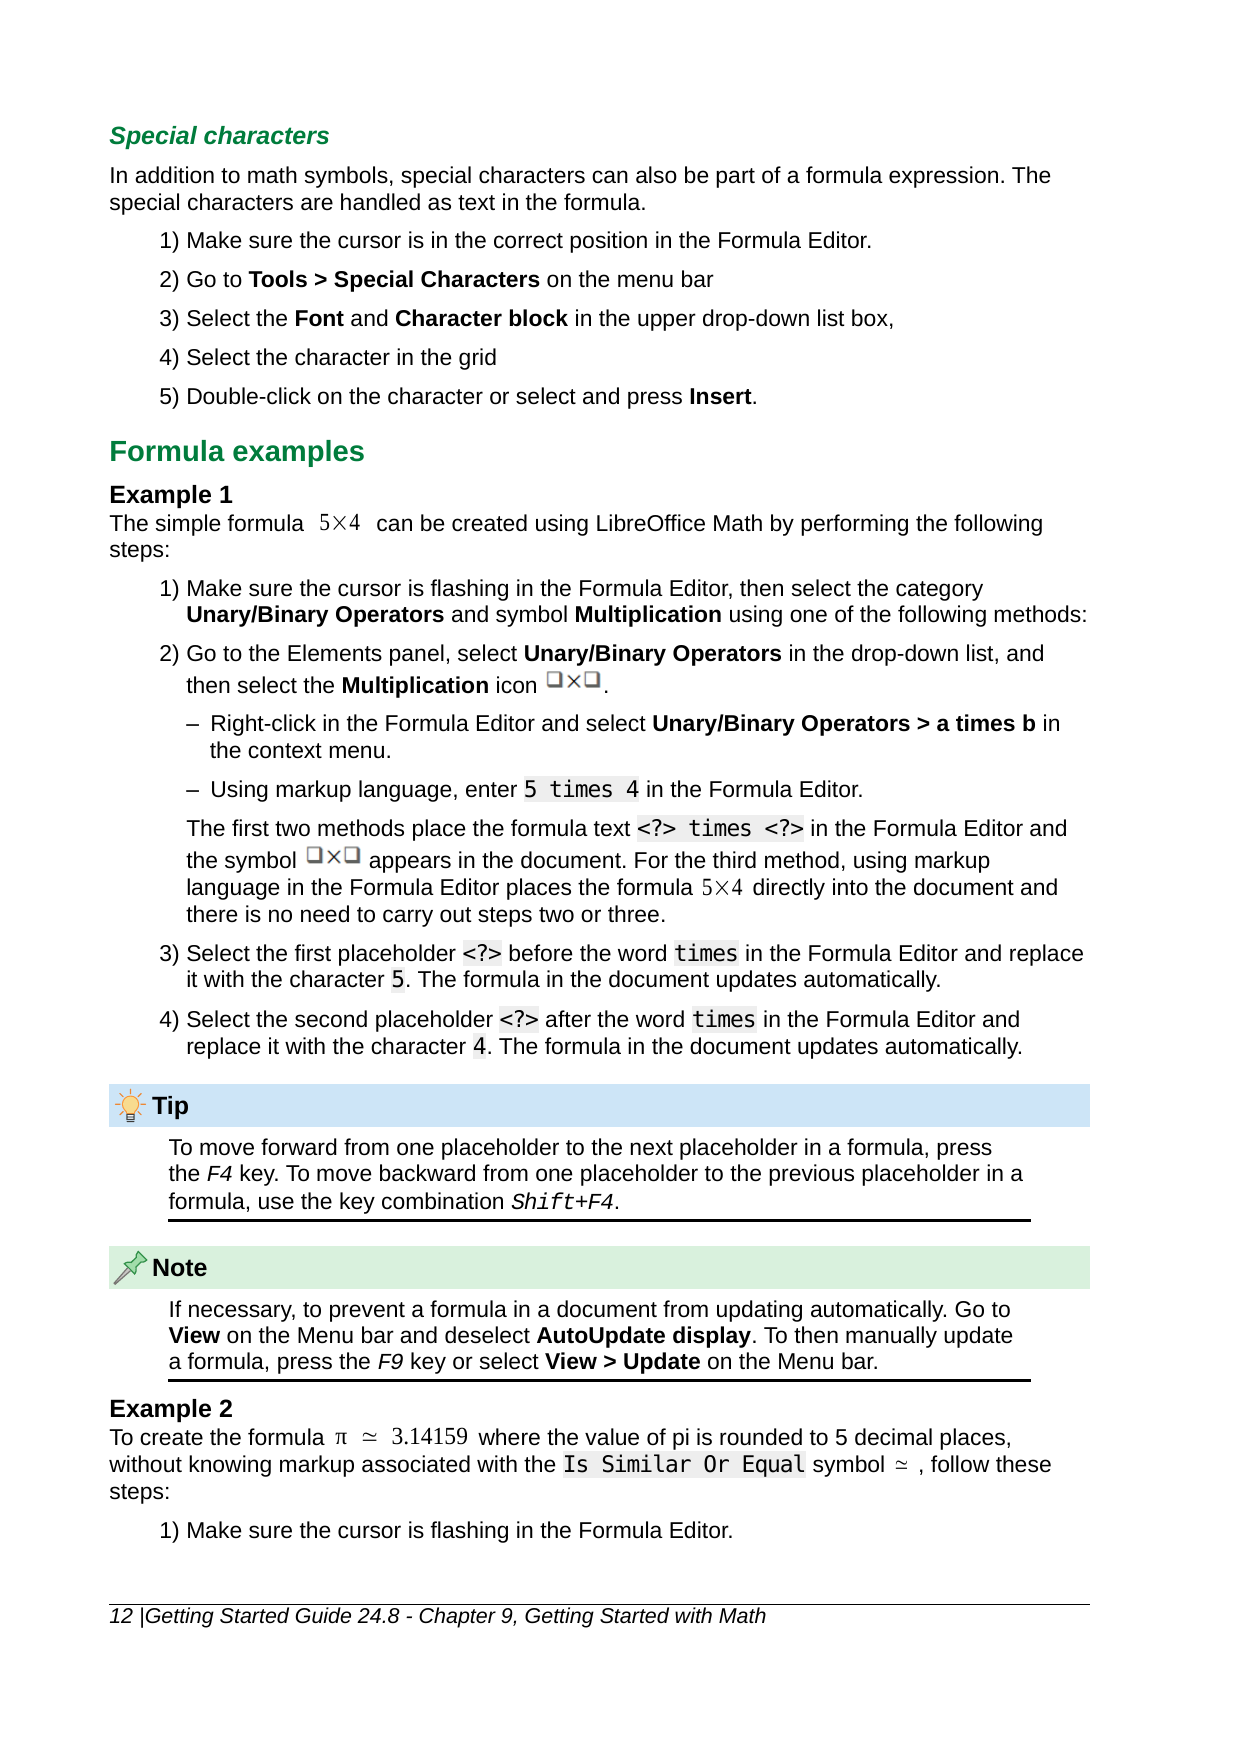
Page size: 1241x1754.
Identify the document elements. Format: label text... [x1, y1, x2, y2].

list Select the second placeholder <?> after the word times in the Formula Editor and replace it with the character 4. The formula in the document updates automatically. [186, 1006, 1090, 1059]
subtitle Note [109, 1246, 1090, 1289]
subtitle Formula examples [109, 434, 1090, 467]
list Go to Tools > Special Characters on the menu bar [186, 266, 1090, 293]
list Make sure the cursor is in the correct position in the Formula Editor. [186, 227, 1090, 254]
picture [303, 841, 363, 869]
list Select the first placeholder <?> before the word times in the Formula Editor and replace it with the character 5. The formula in the document updates automatically. [186, 939, 1090, 993]
subtitle Tip [109, 1084, 1090, 1127]
text To move forward from one placeholder to the next placeholder in a formula, press the F4 key. To move backward from one placeholder to the previous placeholder in a formula, use the key combination Shift+F4. [168, 1133, 1031, 1219]
list Make sure the cursor is flashing in the Formula Editor, then select the category Unary/Binary Operators and symbol Multiplication using one of the following methods: [186, 575, 1090, 628]
list Using markup language, enter 5 times 4 in the Formula Editor. [186, 776, 524, 802]
list In addition to math symbols, special characters can also be part of a formula expression. The special characters are handled as text in the formula. [109, 162, 1090, 215]
list The simple formula can be created using LibreOffice Math by performing the following steps: [109, 509, 1090, 563]
text Example 2 [109, 1394, 1090, 1423]
text The first two methods place the formula text <?> times <?> in the Formula Editor and the symbol appears in the document. For the third method, using markup language in the Formula Editor places the formuladirectly into the document and there is no need to carry out steps two or three. [186, 815, 1090, 927]
picture [543, 666, 603, 693]
list Go to the Elements panel, select Unary/Binary Operators in the drop-down list, and then select the Multiplication icon . [186, 640, 1090, 698]
list To create the formulawhere the value of pi is rounded to 5 decimal places, without knowing markup associated with the Is Similar Or Equal symbol, follow these steps: [109, 1423, 1090, 1504]
text Example 1 [109, 480, 1090, 509]
list Using markup language, enter 5 times 4 in the Formula Editor. [639, 776, 1090, 802]
text If necessary, to prevent a formula in a document from updating automatically. Go to View on the Menu bar and deselect AutoUpdate display. To then manually update a formula, press the F9 key or select View > Update on the Menu bar. [168, 1296, 1031, 1379]
list Right-click in the Formula Editor and select Unary/Binary Operators > a times b in the context menu. [186, 710, 1090, 763]
list Double-click on the character or select and press Insert. [186, 383, 1090, 409]
list Select the Font and Character block in the upper drop-down list box, [186, 305, 1090, 331]
list Make sure the cursor is flashing in the Formula Editor. [186, 1517, 1090, 1543]
list Select the character in the grid [186, 344, 1090, 370]
subtitle Special characters [109, 121, 1090, 150]
